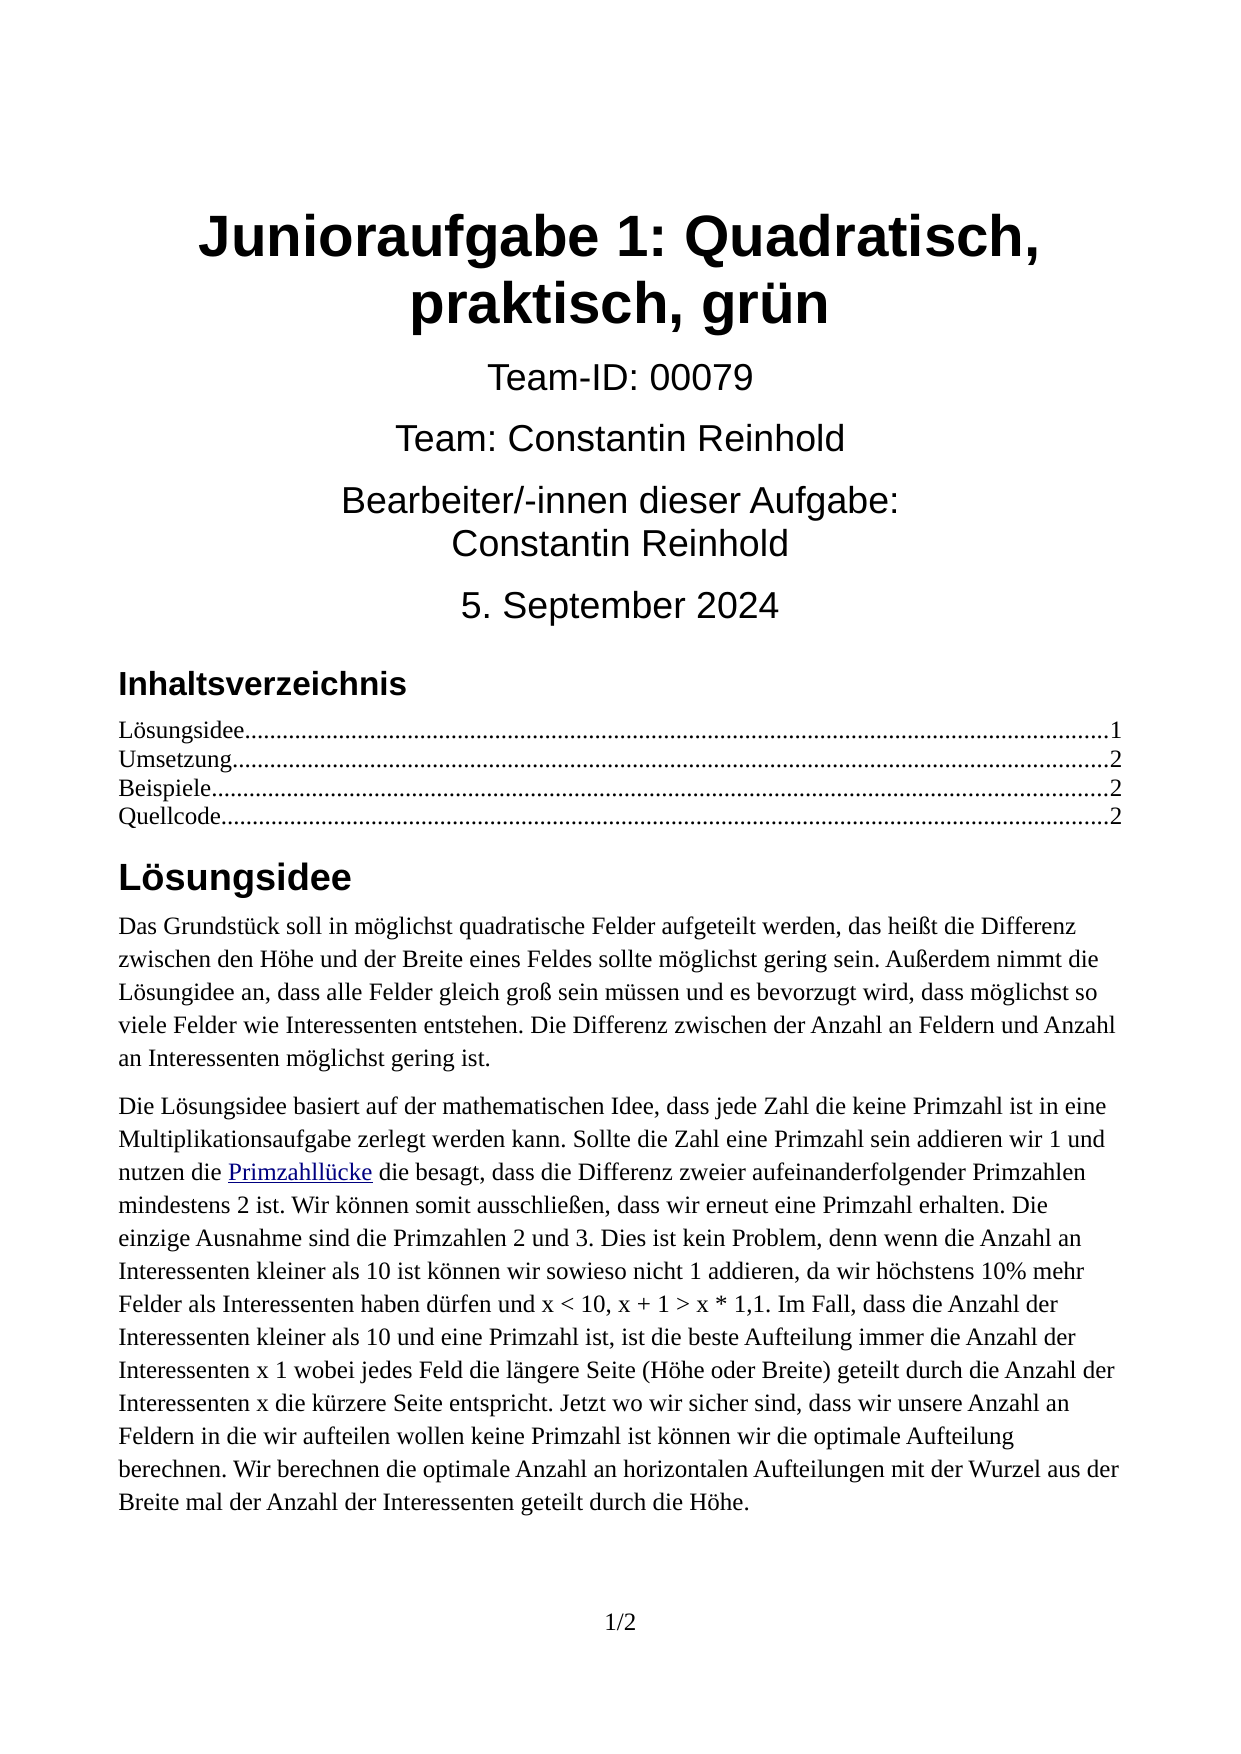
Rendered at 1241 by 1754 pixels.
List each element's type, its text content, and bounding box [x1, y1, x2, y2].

subtitle Team: Constantin Reinhold [118, 417, 1122, 460]
subtitle Bearbeiter/-innen dieser Aufgabe: Constantin Reinhold [118, 478, 1122, 565]
subtitle Team-ID: 00079 [118, 355, 1122, 398]
text Beispiele 2 [118, 773, 1122, 801]
subtitle Lösungsidee [118, 855, 1122, 899]
text Lösungsidee 1 [118, 715, 1122, 744]
title Junioraufgabe 1: Quadratisch, praktisch, grün [118, 202, 1122, 336]
text Quellcode 2 [118, 801, 1122, 830]
text Das Grundstück soll in möglichst quadratische Felder aufgeteilt werden, das heißt die Differenz zwischen den Höhe und der Breite eines Feldes sollte möglichst gering sein. Außerdem nimmt die Lösungidee an, dass alle Felder gleich groß sein müssen und es bevorzugt wird, dass möglichst so viele Felder wie Interessenten entstehen. Die Differenz zwischen der Anzahl an Feldern und Anzahl an Interessenten möglichst gering ist. [118, 911, 1122, 1072]
text Die Lösungsidee basiert auf der mathematischen Idee, dass jede Zahl die keine Primzahl ist in eine Multiplikationsaufgabe zerlegt werden kann. Sollte die Zahl eine Primzahl sein addieren wir 1 und nutzen die Primzahllücke die besagt, dass die Differenz zweier aufeinanderfolgender Primzahlen mindestens 2 ist. Wir können somit ausschließen, dass wir erneut eine Primzahl erhalten. Die einzige Ausnahme sind die Primzahlen 2 und 3. Dies ist kein Problem, denn wenn die Anzahl an Interessenten kleiner als 10 ist können wir sowieso nicht 1 addieren, da wir höchstens 10% mehr Felder als Interessenten haben dürfen und x < 10, x + 1 > x * 1,1. Im Fall, dass die Anzahl der Interessenten kleiner als 10 und eine Primzahl ist, ist die beste Aufteilung immer die Anzahl der Interessenten x 1 wobei jedes Feld die längere Seite (Höhe oder Breite) geteilt durch die Anzahl der Interessenten x die kürzere Seite entspricht. Jetzt wo wir sicher sind, dass wir unsere Anzahl an Feldern in die wir aufteilen wollen keine Primzahl ist können wir die optimale Aufteilung berechnen. Wir berechnen die optimale Anzahl an horizontalen Aufteilungen mit der Wurzel aus der Breite mal der Anzahl der Interessenten geteilt durch die Höhe. [118, 1091, 1122, 1516]
subtitle 5. September 2024 [118, 583, 1122, 627]
subtitle Inhaltsverzeichnis [118, 664, 1122, 703]
text Umsetzung 2 [118, 744, 1122, 773]
